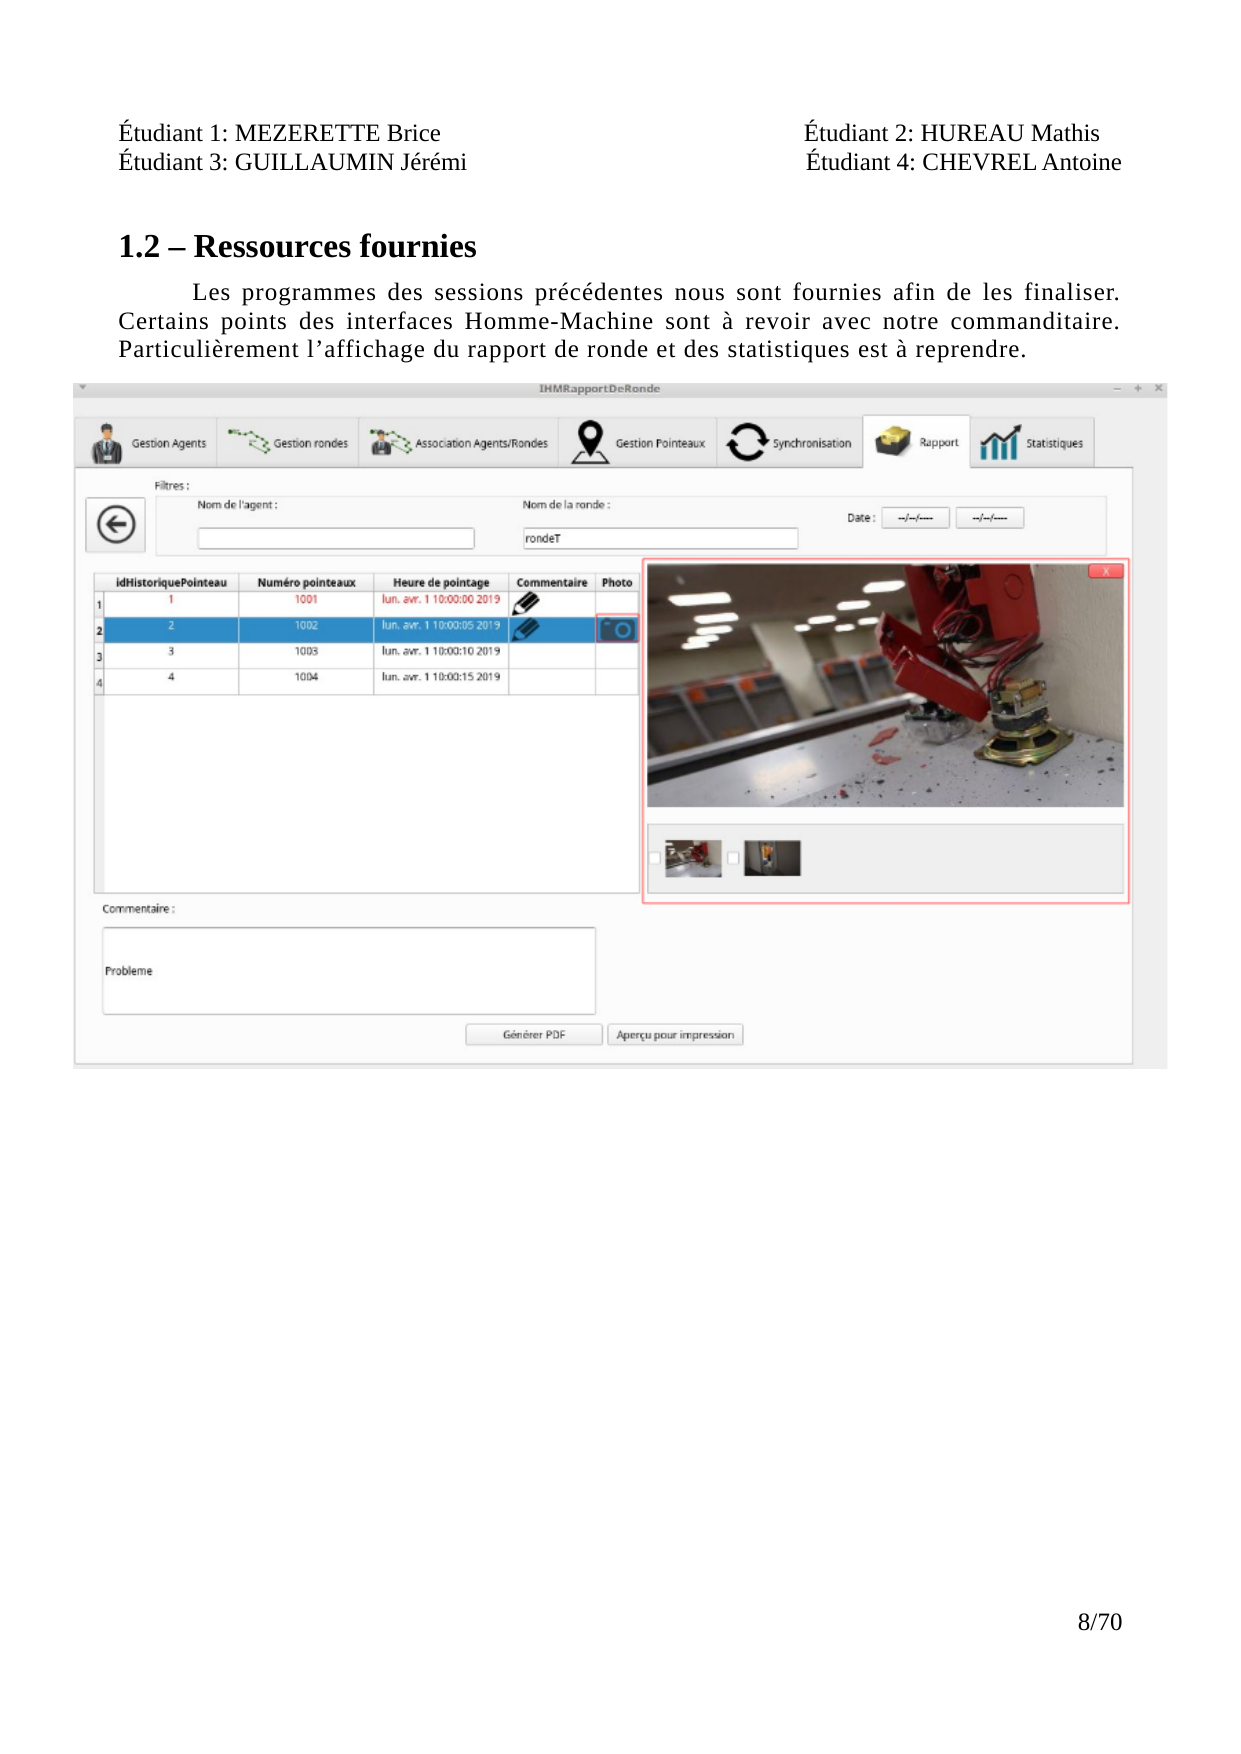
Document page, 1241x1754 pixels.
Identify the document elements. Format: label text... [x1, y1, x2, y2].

subtitle 1.2 – Ressources fournies [118, 226, 1122, 264]
text Les programmes des sessions précédentes nous sont fournies afin de les finaliser. Certains points des interfaces Homme-Machine sont à revoir avec notre commanditaire. Particulièrement l’affichage du rapport de ronde et des statistiques est à reprendre. [118, 277, 1122, 363]
picture [73, 383, 1168, 1069]
